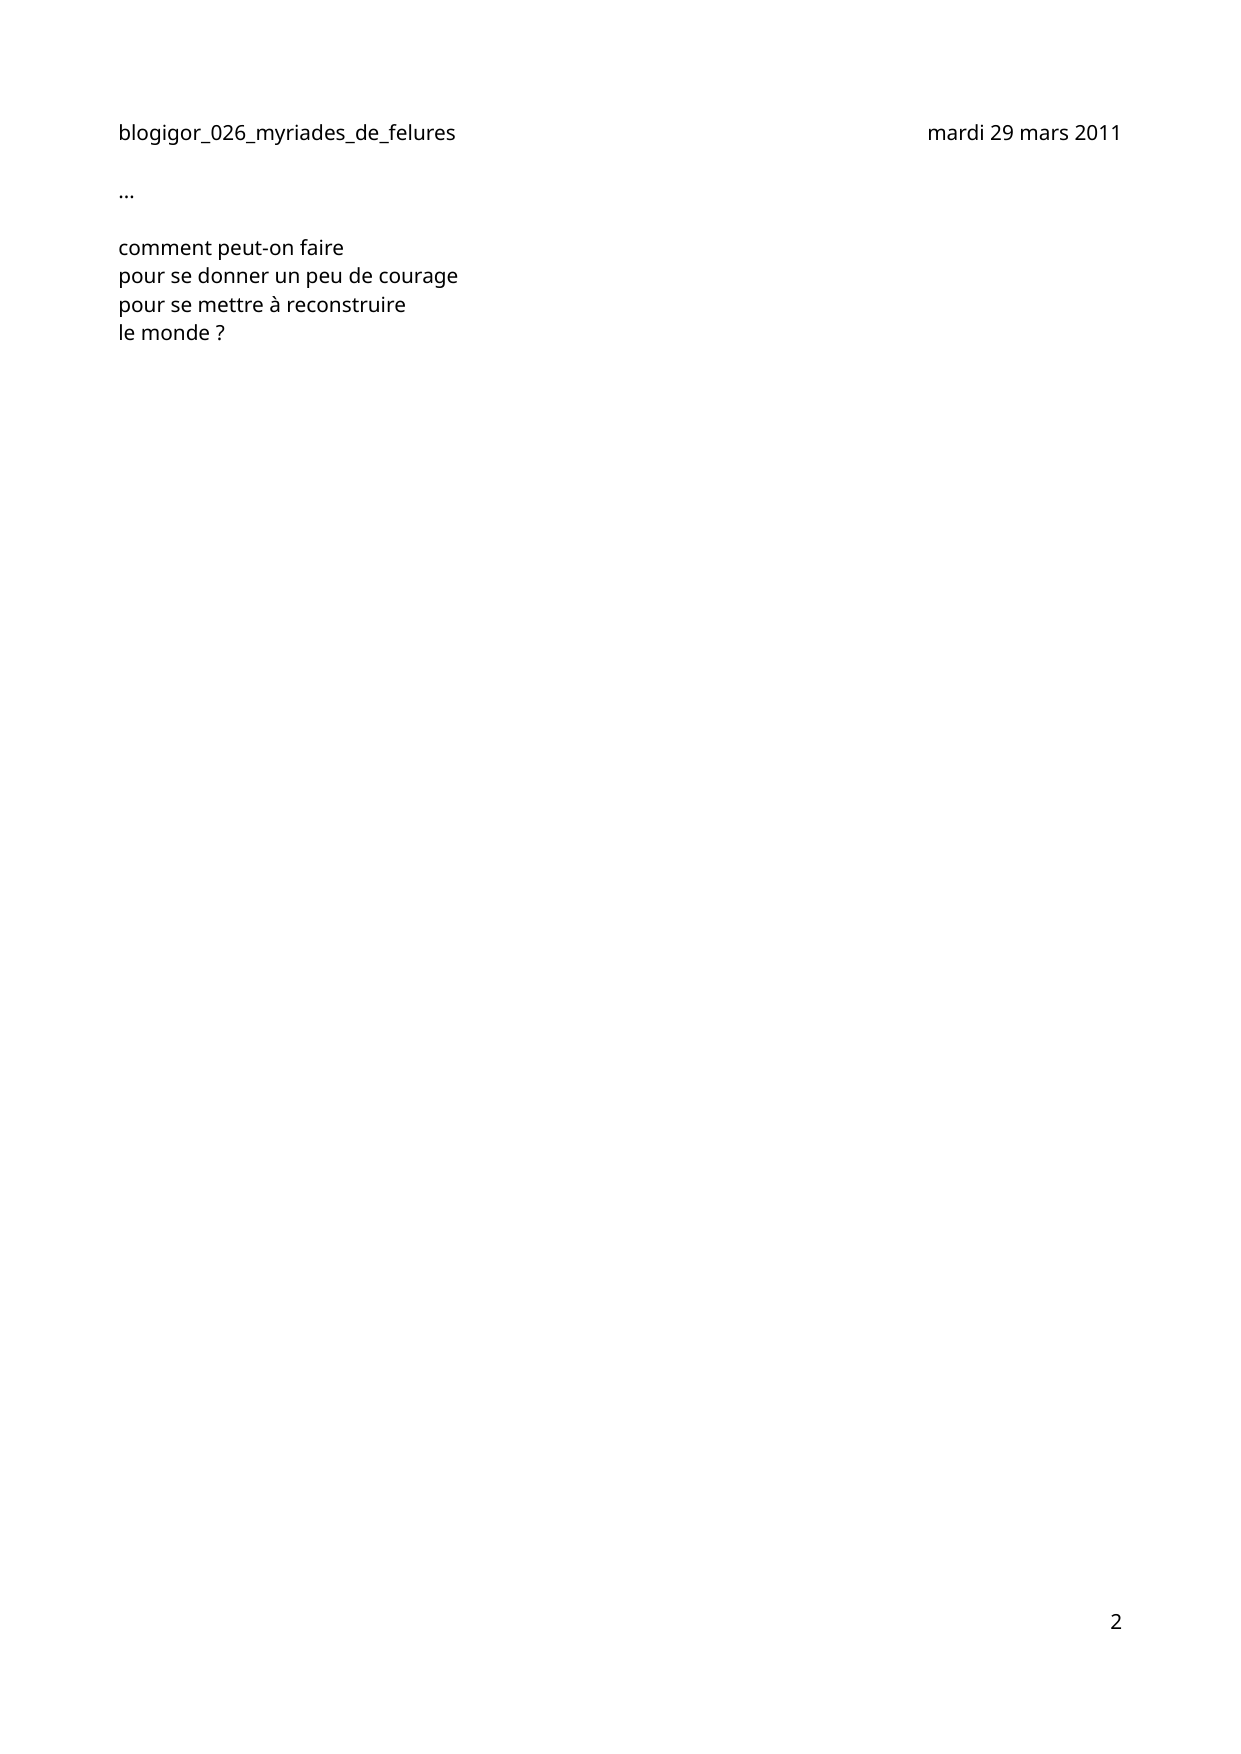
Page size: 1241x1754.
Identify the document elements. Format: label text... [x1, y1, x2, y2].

text … comment peut-on faire pour se donner un peu de courage pour se mettre à reconstruire le monde ? [118, 176, 1122, 347]
